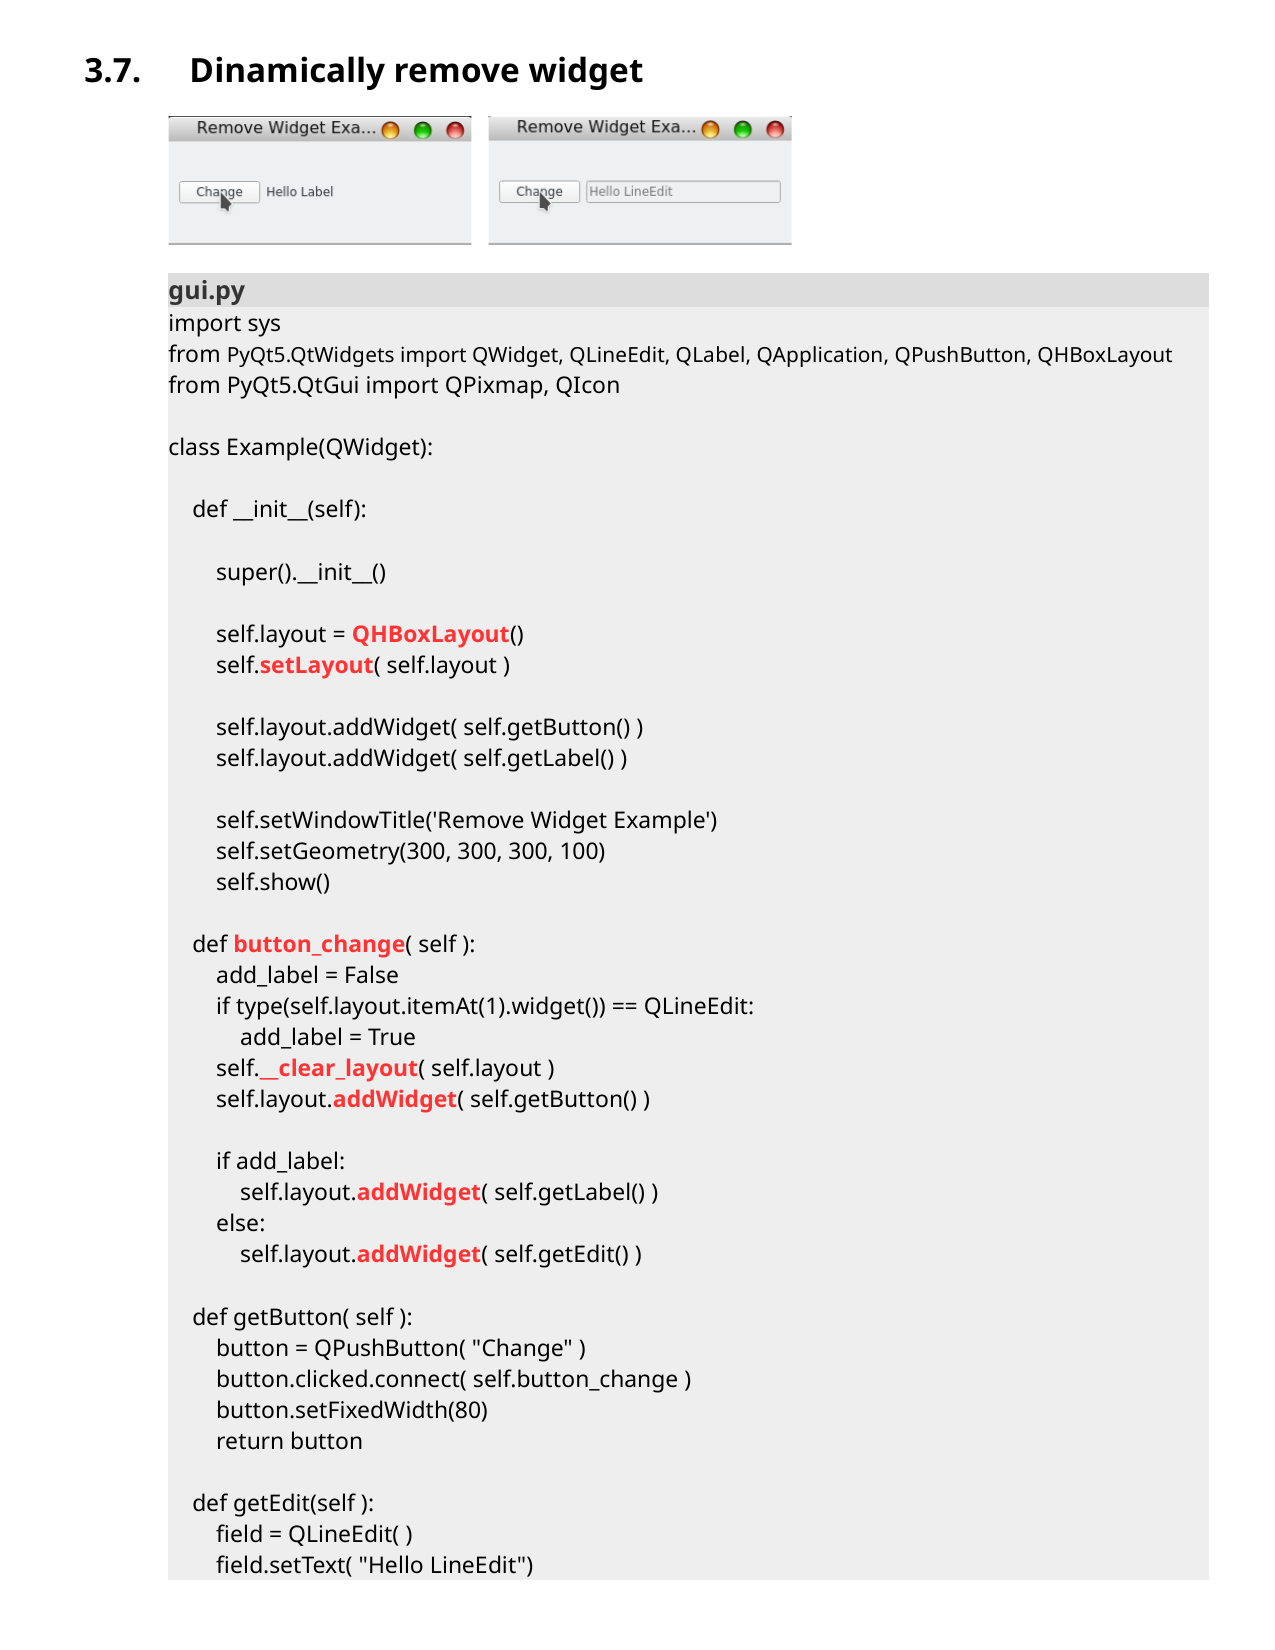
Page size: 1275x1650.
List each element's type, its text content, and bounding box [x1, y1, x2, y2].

text self.show() [168, 866, 1209, 897]
text if type(self.layout.itemAt(1).widget()) == QLineEdit: [168, 990, 1209, 1021]
text if add_label: [168, 1145, 1209, 1176]
text class Example(QWidget): [168, 431, 1209, 462]
text self.layout.addWidget( self.getLabel() ) [168, 1176, 1209, 1207]
text super().__init__() [168, 555, 1209, 586]
text button.setFixedWidth(80) [168, 1393, 1209, 1424]
text add_label = True [168, 1021, 1209, 1052]
text add_label = False [168, 959, 1209, 990]
picture [168, 116, 472, 245]
picture [488, 116, 792, 245]
text from PyQt5.QtGui import QPixmap, QIcon [168, 369, 1209, 400]
text self.setGeometry(300, 300, 300, 100) [168, 835, 1209, 866]
text self.__clear_layout( self.layout ) [168, 1052, 1209, 1083]
text gui.py [168, 273, 1209, 307]
text self.layout.addWidget( self.getLabel() ) [168, 742, 1209, 773]
text def __init__(self): [168, 493, 1209, 524]
text self.layout.addWidget( self.getEdit() ) [168, 1238, 1209, 1269]
text self.setLayout( self.layout ) [168, 648, 1209, 679]
text def button_change( self ): [168, 928, 1209, 959]
subtitle Dinamically remove widget [84, 46, 1209, 92]
text def getEdit(self ): [168, 1487, 1209, 1518]
text else: [168, 1207, 1209, 1238]
text self.layout.addWidget( self.getButton() ) [168, 711, 1209, 742]
text self.layout.addWidget( self.getButton() ) [168, 1083, 1209, 1114]
text self.layout = QHBoxLayout() [168, 617, 1209, 648]
text button.clicked.connect( self.button_change ) [168, 1362, 1209, 1393]
text button = QPushButton( "Change" ) [168, 1331, 1209, 1362]
text self.setWindowTitle('Remove Widget Example') [168, 804, 1209, 835]
text field = QLineEdit( ) [168, 1518, 1209, 1549]
text field.setText( "Hello LineEdit") [168, 1549, 1209, 1580]
text import sys [168, 307, 1209, 338]
text return button [168, 1424, 1209, 1456]
text def getButton( self ): [168, 1300, 1209, 1331]
text from PyQt5.QtWidgets import QWidget, QLineEdit, QLabel, QApplication, QPushButton, QHBoxLayout [168, 338, 1209, 369]
